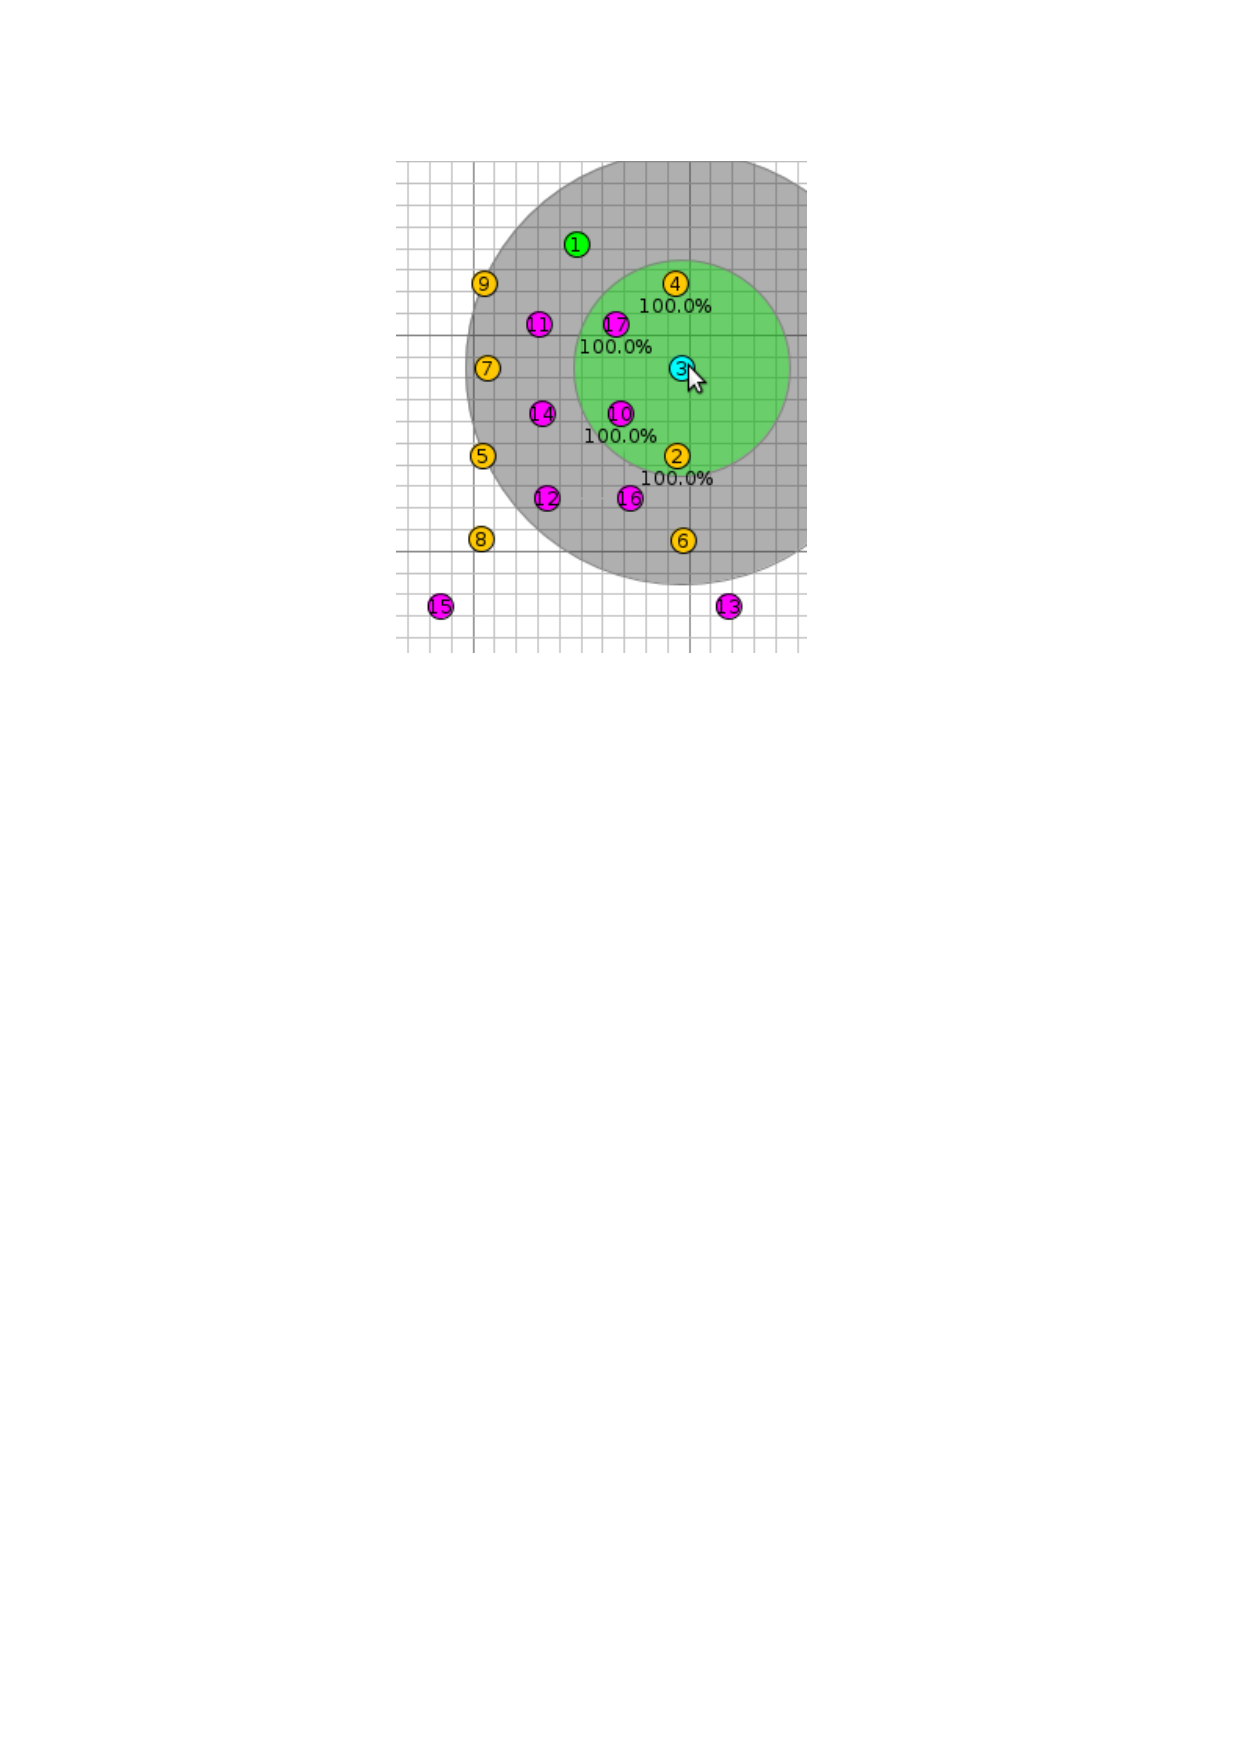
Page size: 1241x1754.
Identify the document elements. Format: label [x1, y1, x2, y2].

picture [396, 161, 807, 653]
